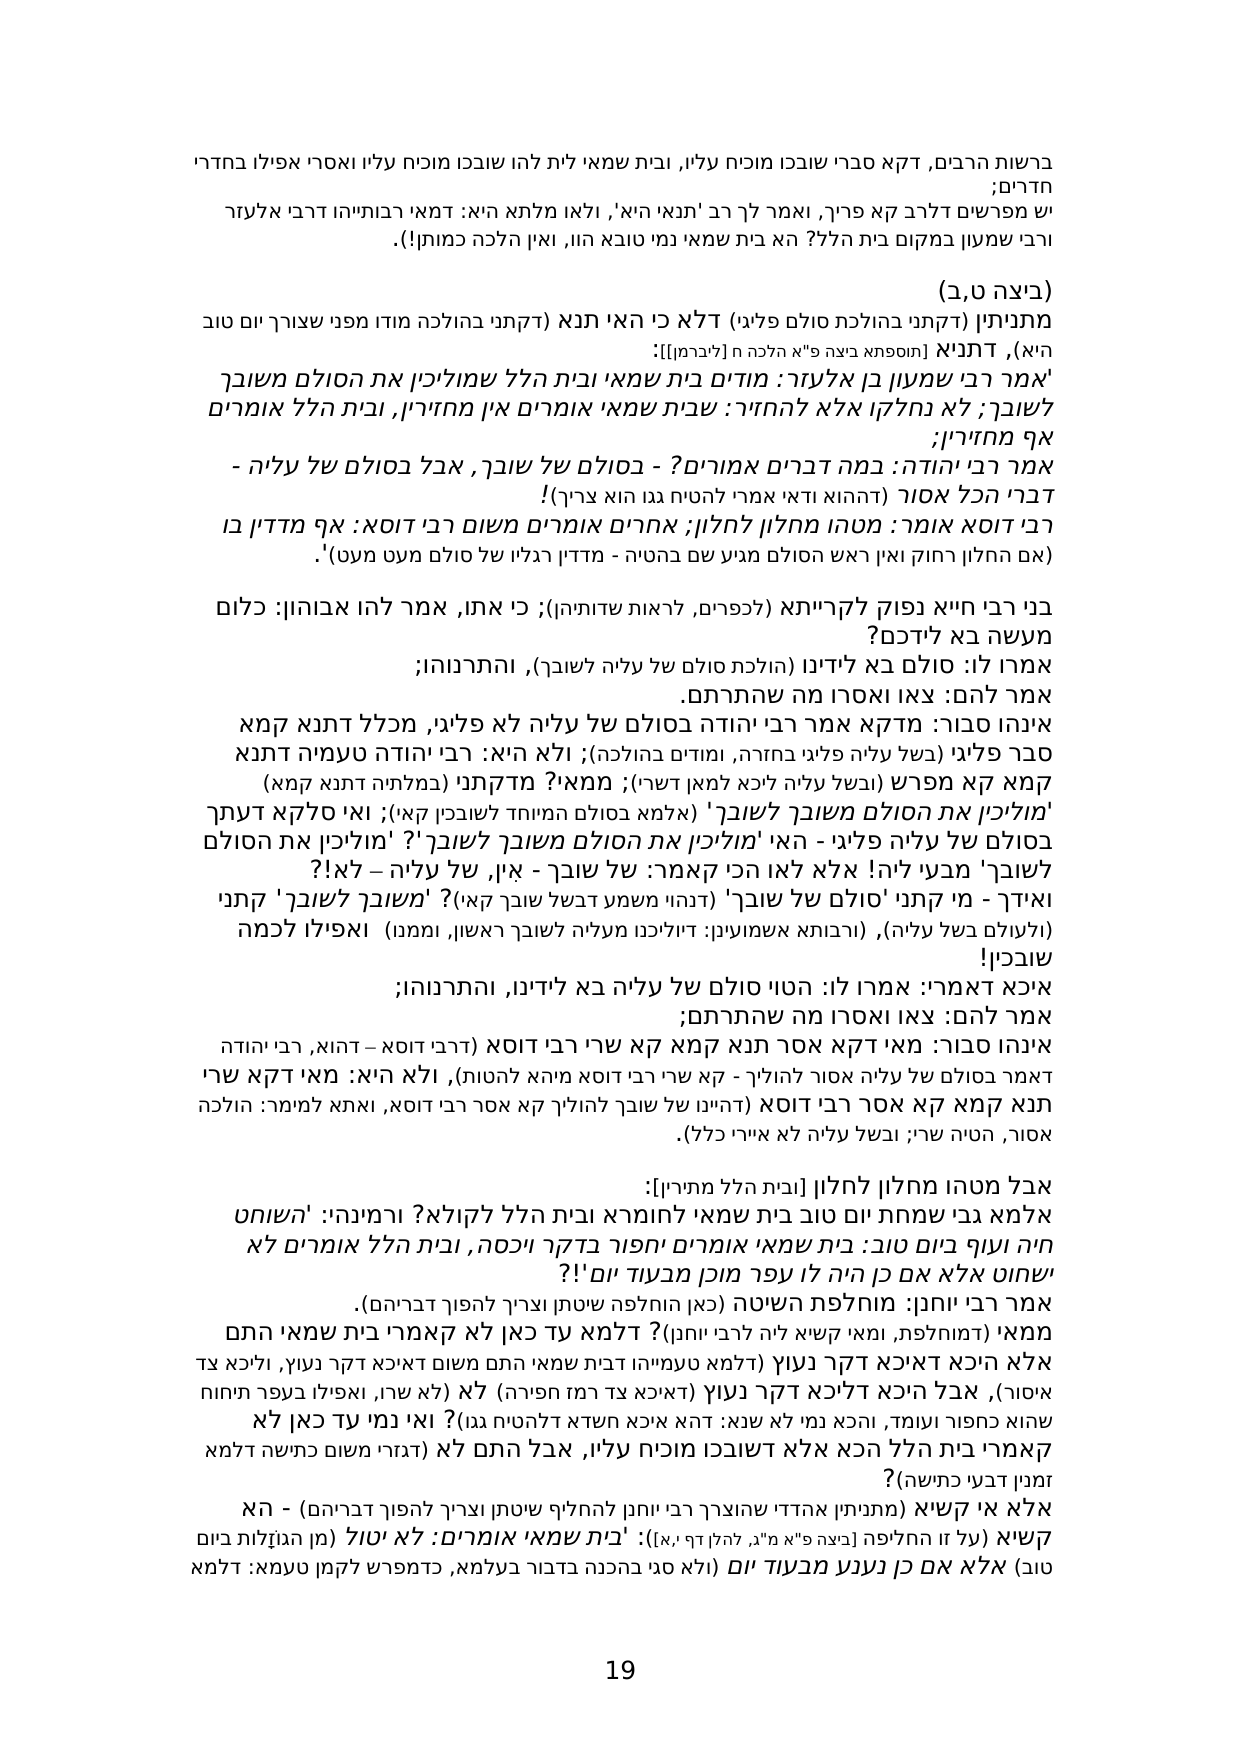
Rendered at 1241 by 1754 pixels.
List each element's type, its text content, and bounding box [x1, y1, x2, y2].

text ואידך - מי קתני 'סולם של שובך' (דנהוי משמע דבשל שובך קאי)? 'משובך לשובך' קתני (ולעולם בשל עליה), (ורבותא אשמועינן: דיוליכנו מעליה לשובך ראשון, וממנו) ואפילו לכמה שובכין! [187, 884, 1053, 972]
text אלמא גבי שמחת יום טוב בית שמאי לחומרא ובית הלל לקולא? ורמינהי: 'השוחט חיה ועוף ביום טוב: בית שמאי אומרים יחפור בדקר ויכסה, ובית הלל אומרים לא ישחוט אלא אם כן היה לו עפר מוכן מבעוד יום'!? [187, 1201, 1053, 1288]
text אינהו סבור: מדקא אמר רבי יהודה בסולם של עליה לא פליגי, מכלל דתנא קמא סבר פליגי (בשל עליה פליגי בחזרה, ומודים בהולכה); ולא היא: רבי יהודה טעמיה דתנא קמא קא מפרש (ובשל עליה ליכא למאן דשרי); ממאי? מדקתני (במלתיה דתנא קמא) 'מוליכין את הסולם משובך לשובך' (אלמא בסולם המיוחד לשובכין קאי); ואי סלקא דעתך בסולם של עליה פליגי - האי 'מוליכין את הסולם משובך לשובך'? 'מוליכין את הסולם לשובך' מבעי ליה! אלא לאו הכי קאמר: של שובך - אִין, של עליה – לא!? [187, 709, 1053, 884]
text ברשות הרבים, דקא סברי שובכו מוכיח עליו, ובית שמאי לית להו שובכו מוכיח עליו ואסרי אפילו בחדרי חדרים; [187, 150, 1053, 199]
text ממאי (דמוחלפת, ומאי קשיא ליה לרבי יוחנן)? דלמא עד כאן לא קאמרי בית שמאי התם אלא היכא דאיכא דקר נעוץ (דלמא טעמייהו דבית שמאי התם משום דאיכא דקר נעוץ, וליכא צד איסור), אבל היכא דליכא דקר נעוץ (דאיכא צד רמז חפירה) לא (לא שרו, ואפילו בעפר תיחוח שהוא כחפור ועומד, והכא נמי לא שנא: דהא איכא חשדא דלהטיח גגו)? ואי נמי עד כאן לא קאמרי בית הלל הכא אלא דשובכו מוכיח עליו, אבל התם לא (דגזרי משום כתישה דלמא זמנין דבעי כתישה)? [187, 1317, 1053, 1493]
text רבי דוסא אומר: מטהו מחלון לחלון; אחרים אומרים משום רבי דוסא: אף מדדין בו (אם החלון רחוק ואין ראש הסולם מגיע שם בהטיה - מדדין רגליו של סולם מעט מעט)'. [187, 510, 1053, 568]
text אמר להם: צאו ואסרו מה שהתרתם. [187, 680, 1053, 709]
text איכא דאמרי: אמרו לו: הטוי סולם של עליה בא לידינו, והתרנוהו; [187, 972, 1053, 1001]
text אמר רבי יוחנן: מוחלפת השיטה (כאן הוחלפה שיטתן וצריך להפוך דבריהם). [187, 1288, 1053, 1317]
text אינהו סבור: מאי דקא אסר תנא קמא קא שרי רבי דוסא (דרבי דוסא – דהוא, רבי יהודה דאמר בסולם של עליה אסור להוליך - קא שרי רבי דוסא מיהא להטות), ולא היא: מאי דקא שרי תנא קמא קא אסר רבי דוסא (דהיינו של שובך להוליך קא אסר רבי דוסא, ואתא למימר: הולכה אסור, הטיה שרי; ובשל עליה לא איירי כלל). [187, 1031, 1053, 1147]
text 'אמר רבי שמעון בן אלעזר: מודים בית שמאי ובית הלל שמוליכין את הסולם משובך לשובך; לא נחלקו אלא להחזיר: שבית שמאי אומרים אין מחזירין, ובית הלל אומרים אף מחזירין; [187, 364, 1053, 451]
text יש מפרשים דלרב קא פריך, ואמר לך רב 'תנאי היא', ולאו מלתא היא: דמאי רבותייהו דרבי אלעזר ורבי שמעון במקום בית הלל? הא בית שמאי נמי טובא הוו, ואין הלכה כמותן!). [187, 199, 1053, 252]
text אבל מטהו מחלון לחלון [ובית הלל מתירין]: [187, 1171, 1053, 1201]
text אלא אי קשיא (מתניתין אהדדי שהוצרך רבי יוחנן להחליף שיטתן וצריך להפוך דבריהם) - הא קשיא (על זו החליפה [ביצה פ"א מ"ג, להלן דף י,א]): 'בית שמאי אומרים: לא יטול (מן הגוֹזָלות ביום טוב) אלא אם כן נענע מבעוד יום (ולא סגי בהכנה בדבור בעלמא, כדמפרש לקמן טעמא: דלמא [187, 1493, 1053, 1581]
text אמר רבי יהודה: במה דברים אמורים? - בסולם של שובך, אבל בסולם של עליה - דברי הכל אסור (דההוא ודאי אמרי להטיח גגו הוא צריך)! [187, 451, 1053, 510]
text מתניתין (דקתני בהולכת סולם פליגי) דלא כי האי תנא (דקתני בהולכה מודו מפני שצורך יום טוב היא), דתניא [תוספתא ביצה פ"א הלכה ח [ליברמן]]: [187, 305, 1053, 364]
text אמר להם: צאו ואסרו מה שהתרתם; [187, 1001, 1053, 1031]
text אמרו לו: סולם בא לידינו (הולכת סולם של עליה לשובך), והתרנוהו; [187, 651, 1053, 680]
text בני רבי חייא נפוק לקרייתא (לכפרים, לראות שדותיהן); כי אתו, אמר להו אבוהון: כלום מעשה בא לידכם? [187, 592, 1053, 651]
text (ביצה ט,ב) [187, 276, 1053, 305]
